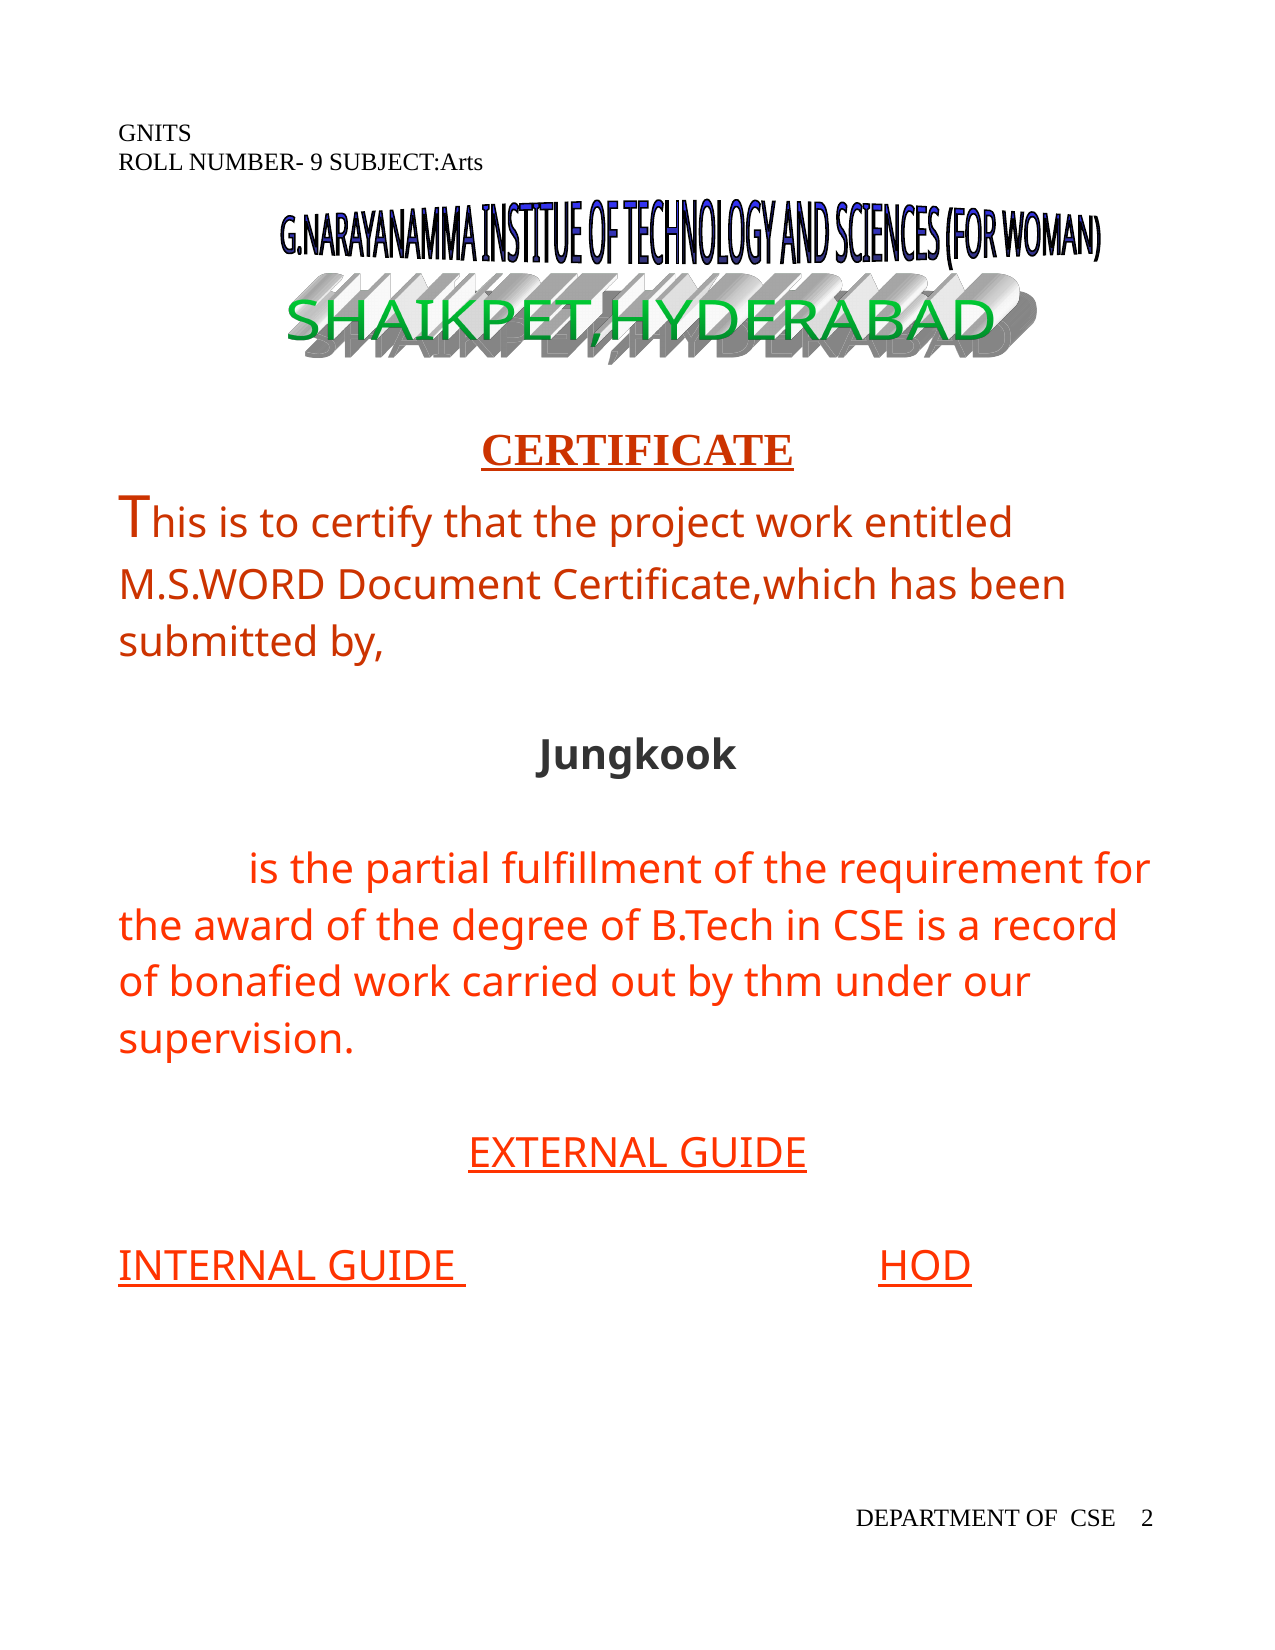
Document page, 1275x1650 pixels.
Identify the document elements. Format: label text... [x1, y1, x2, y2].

text CERTIFICATE [118, 422, 1157, 475]
text INTERNAL GUIDE HOD [118, 1236, 1157, 1293]
text Jungkook [118, 725, 1157, 782]
text is the partial fulfillment of the requirement for the award of the degree of B.Tech in CSE is a record of bonafied work carried out by thm under our supervision. [118, 838, 1157, 1066]
text EXTERNAL GUIDE [118, 1122, 1157, 1179]
text This is to certify that the project work entitled M.S.WORD Document Certificate,which has been submitted by, [118, 475, 1157, 668]
